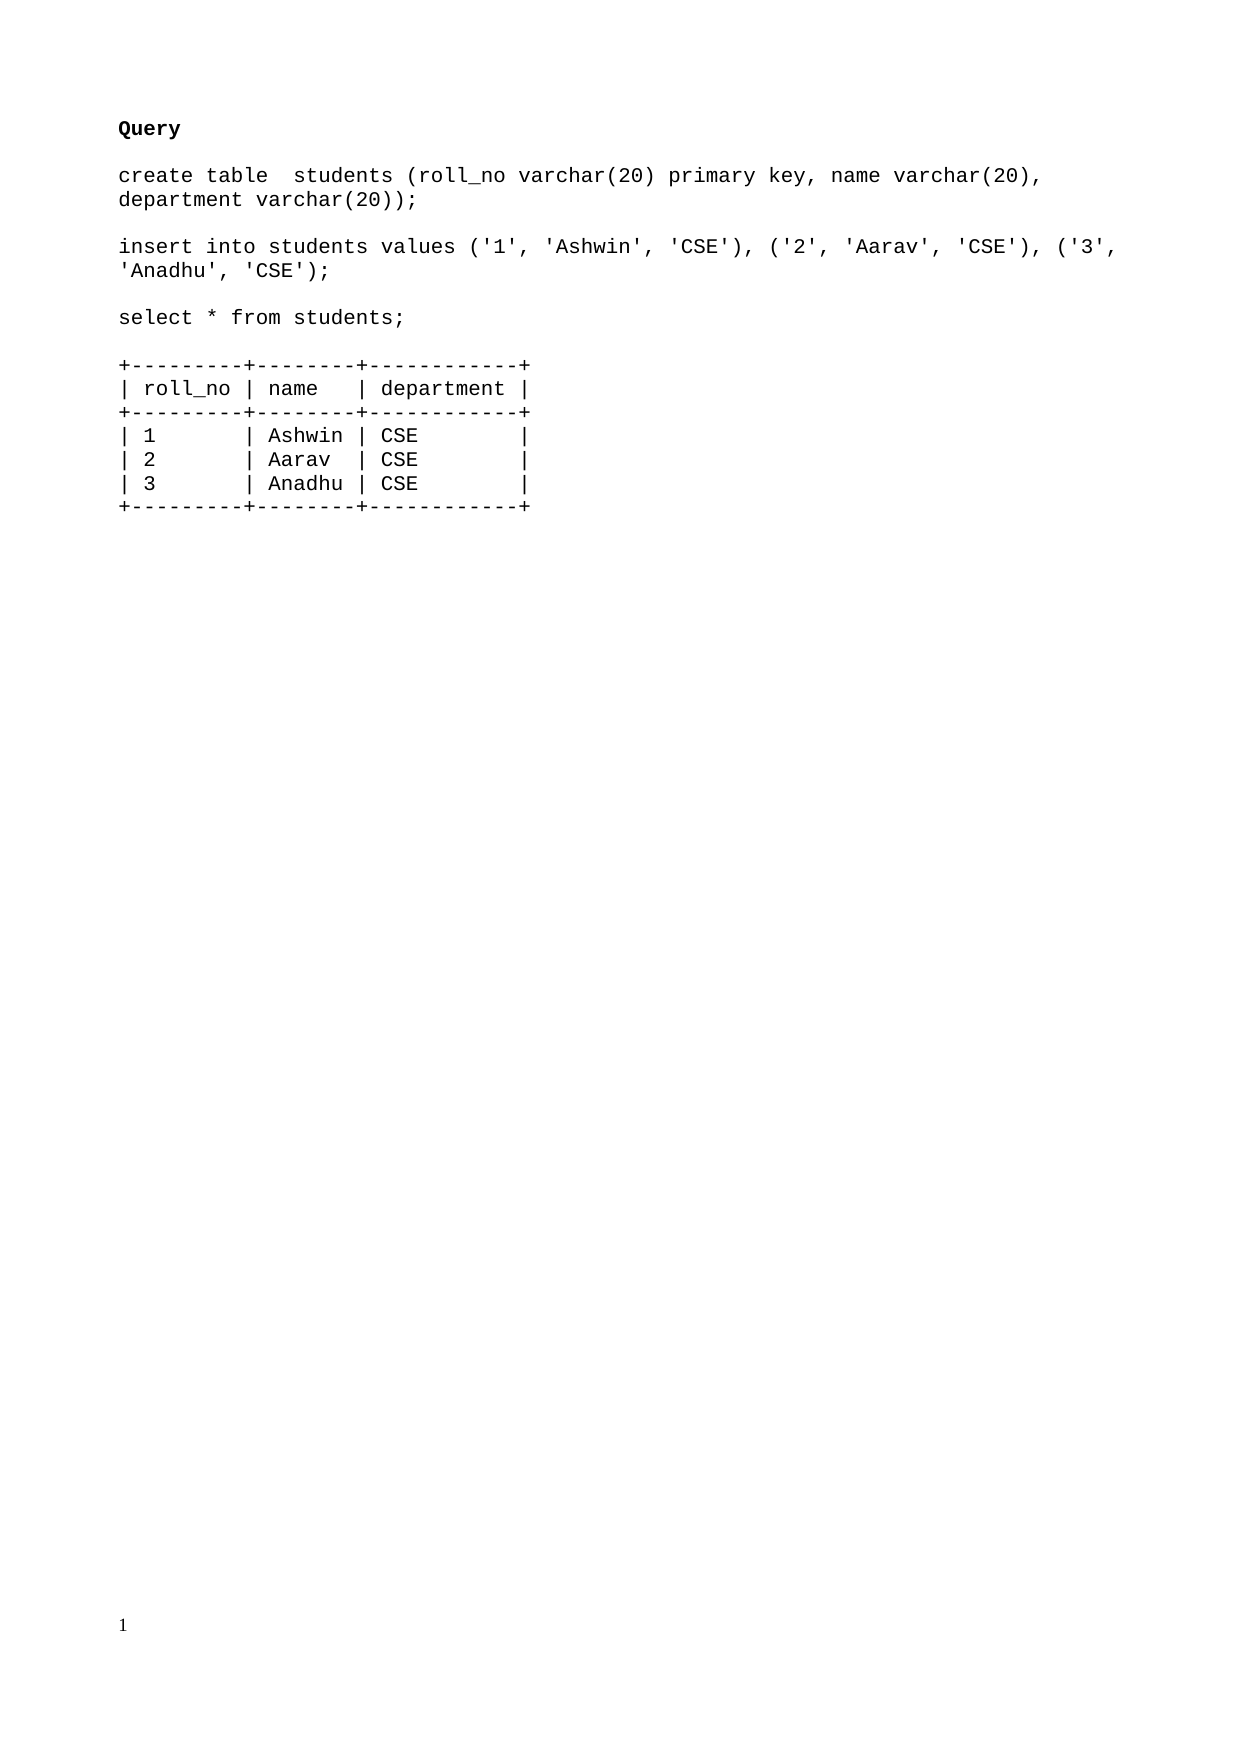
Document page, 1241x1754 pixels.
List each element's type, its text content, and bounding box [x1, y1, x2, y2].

text create table students (roll_no varchar(20) primary key, name varchar(20), department varchar(20)); [118, 165, 1122, 213]
text insert into students values ('1', 'Ashwin', 'CSE'), ('2', 'Aarav', 'CSE'), ('3', 'Anadhu', 'CSE'); [118, 236, 1122, 284]
text | 3 | Anadhu | CSE | [118, 473, 1122, 496]
text | 2 | Aarav | CSE | [118, 449, 1122, 473]
text +---------+--------+------------+ [118, 496, 1122, 615]
text Query [118, 118, 1122, 142]
text select * from students; [118, 307, 1122, 331]
text +---------+--------+------------+ [118, 354, 1122, 378]
text +---------+--------+------------+ [118, 402, 1122, 426]
text | roll_no | name | department | [118, 378, 1122, 402]
text | 1 | Ashwin | CSE | [118, 426, 1122, 449]
